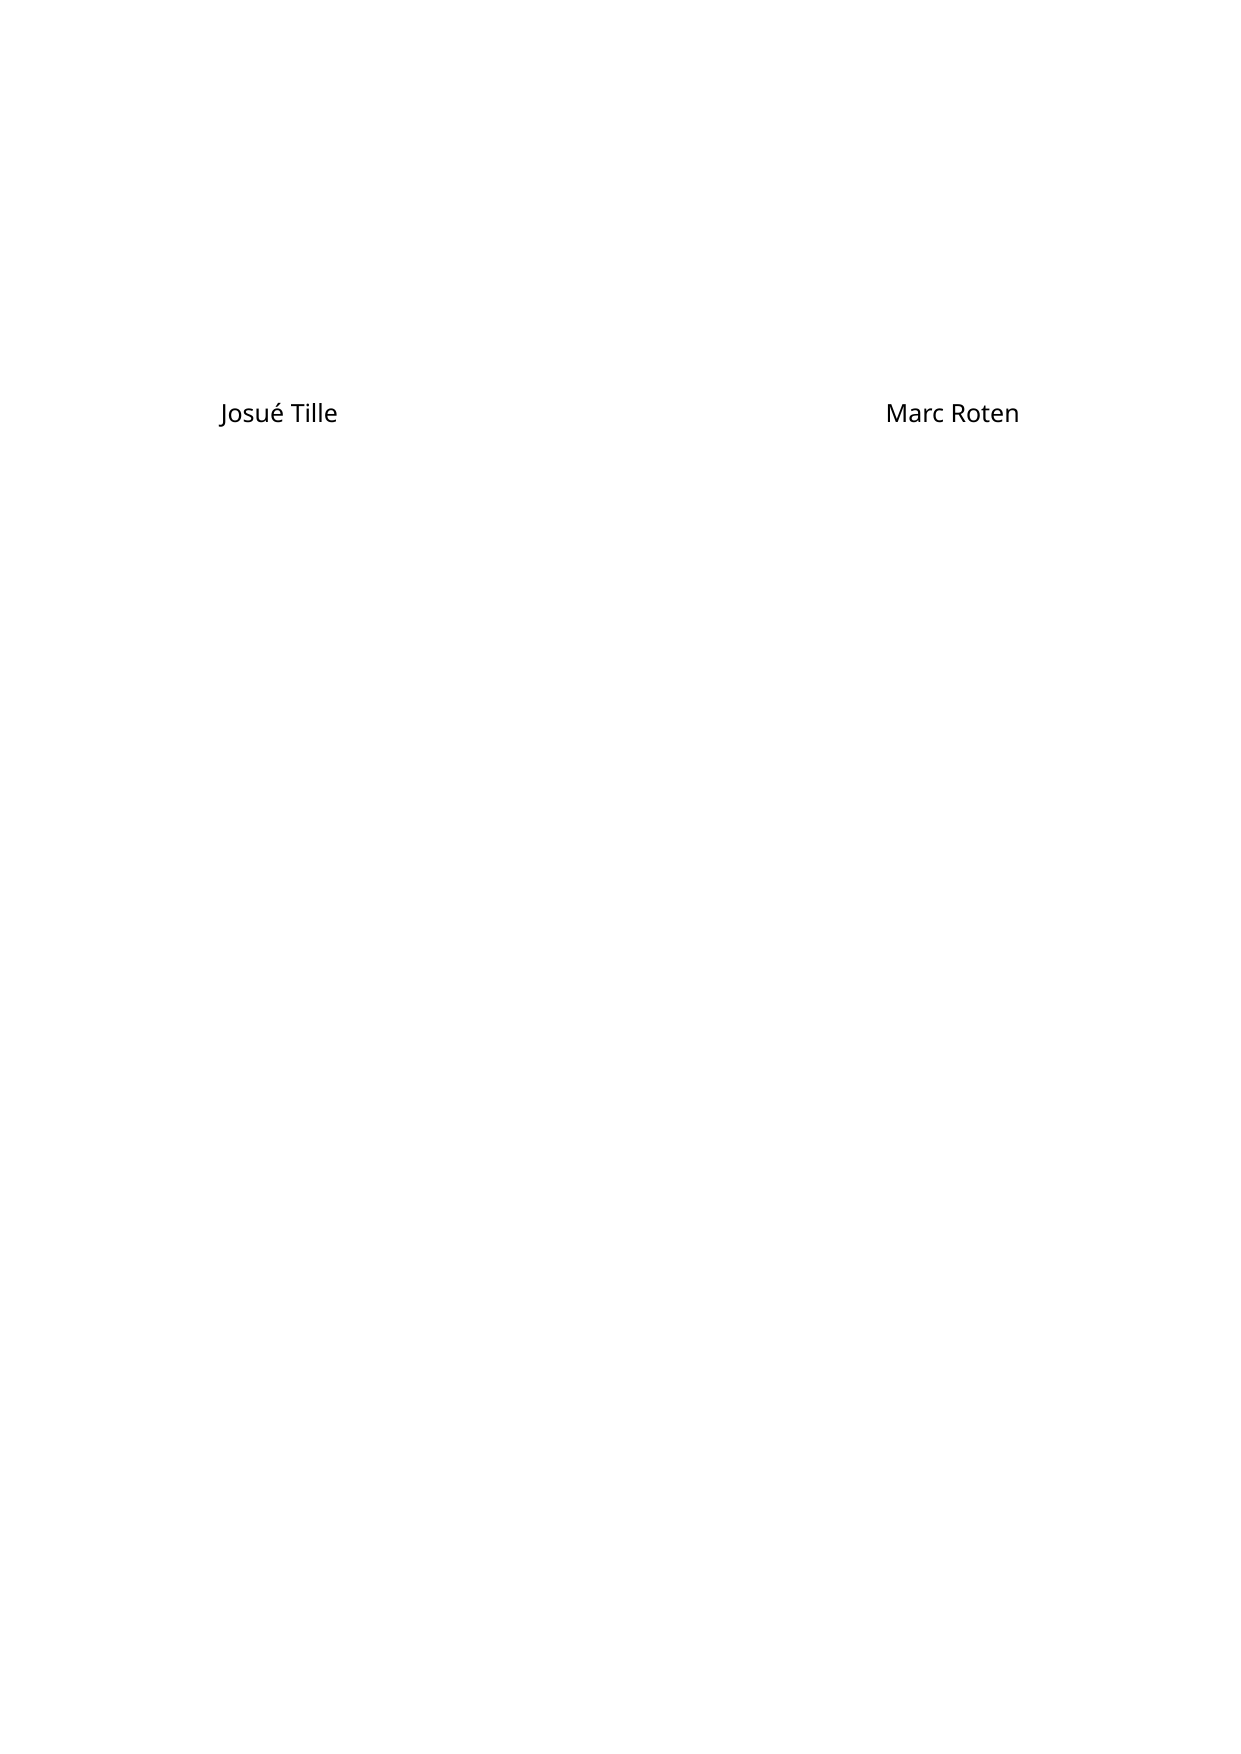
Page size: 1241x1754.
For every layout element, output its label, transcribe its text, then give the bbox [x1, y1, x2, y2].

text Josué Tille Marc Roten [118, 395, 1122, 429]
